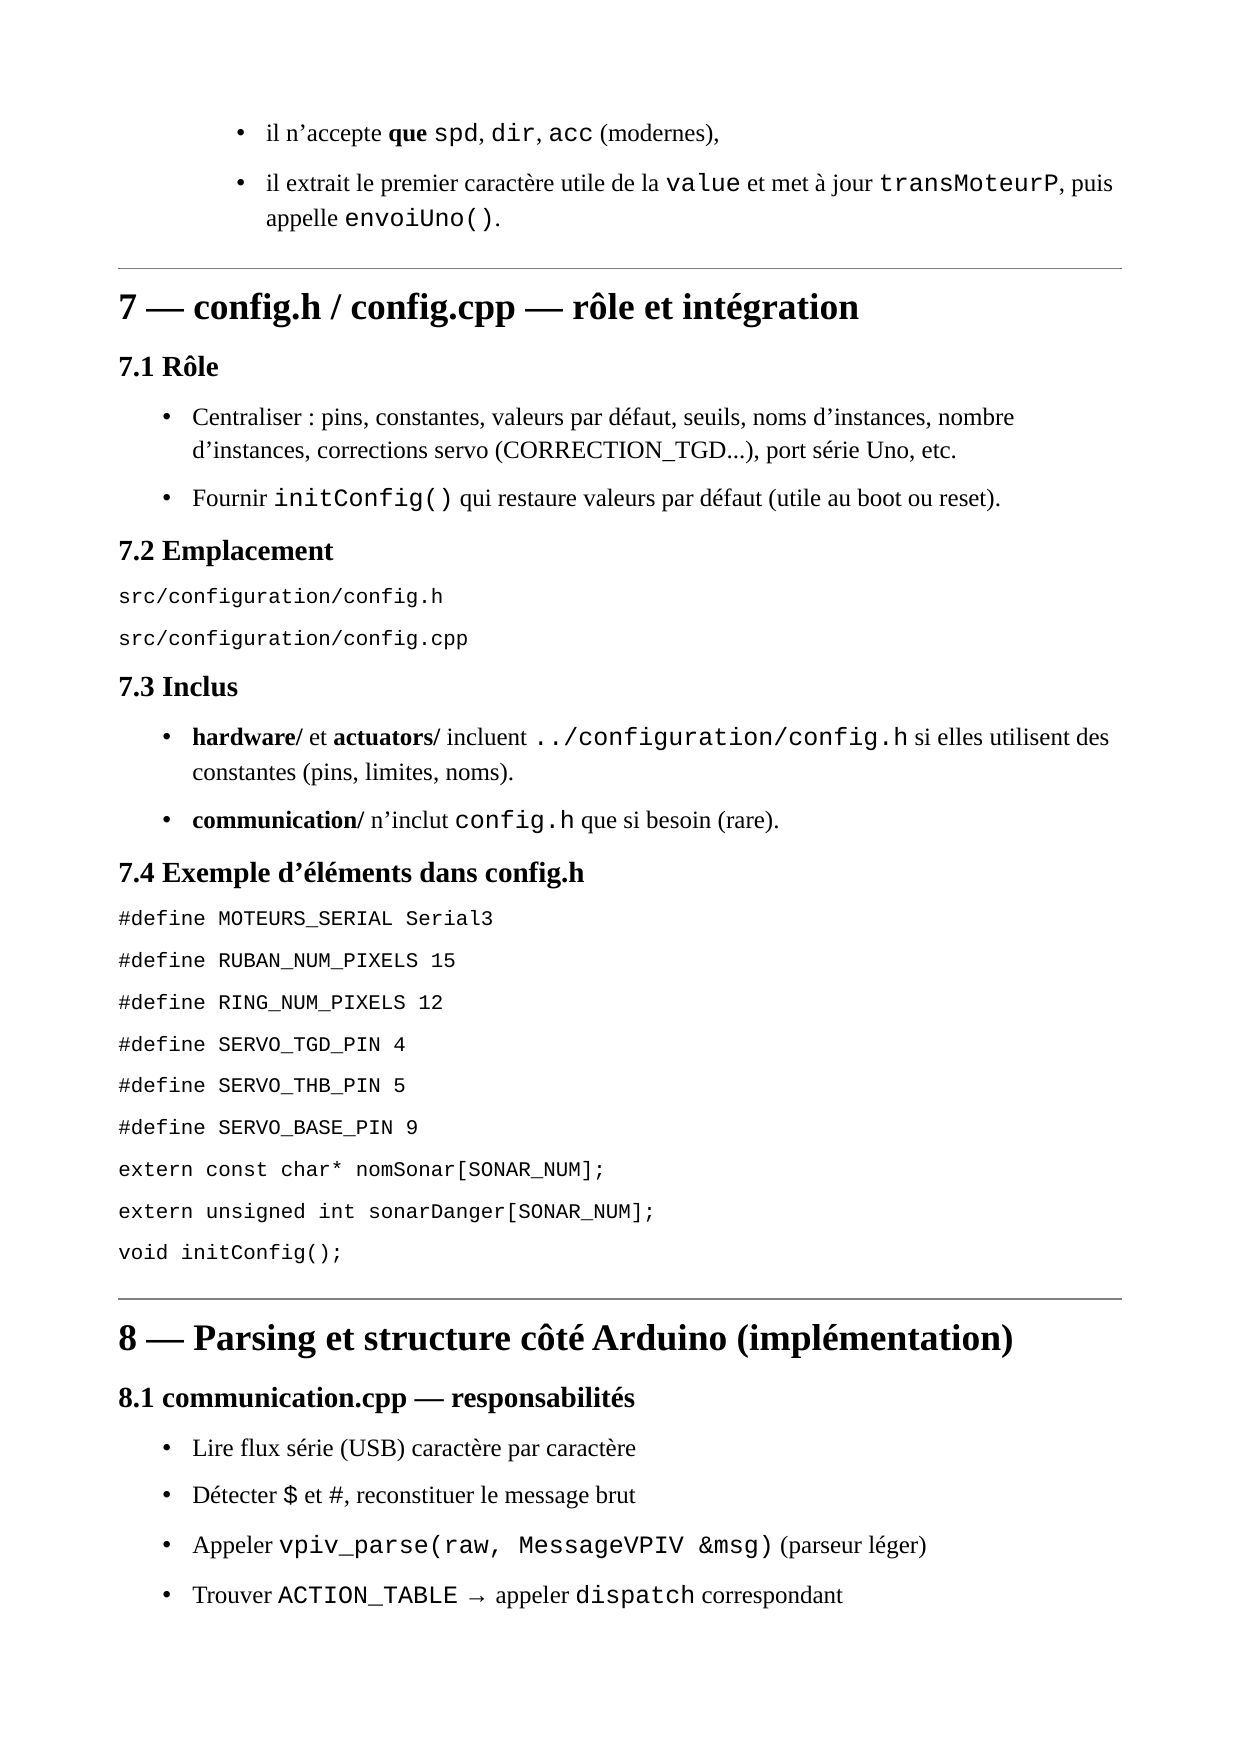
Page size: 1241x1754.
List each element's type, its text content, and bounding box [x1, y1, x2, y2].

list Trouver ACTION_TABLE → appeler dispatch correspondant [162, 1581, 1122, 1611]
list Détecter $ et #, reconstituer le message brut [162, 1481, 1122, 1511]
list communication/ n’inclut config.h que si besoin (rare). [162, 805, 1122, 836]
text #define RUBAN_NUM_PIXELS 15 [118, 950, 1122, 974]
text extern const char* nomSonar[SONAR_NUM]; [118, 1159, 1122, 1182]
subtitle 8.1 communication.cpp — responsabilités [118, 1380, 1122, 1413]
text #define RING_NUM_PIXELS 12 [118, 992, 1122, 1015]
list il extrait le premier caractère utile de la value et met à jour transMoteurP, puis appelle envoiUno(). [236, 168, 1122, 234]
text #define MOTEURS_SERIAL Serial3 [118, 908, 1122, 932]
list Centraliser : pins, constantes, valeurs par défaut, seuils, noms d’instances, nombre d’instances, corrections servo (CORRECTION_TGD...), port série Uno, etc. [162, 402, 1122, 464]
list Fournir initConfig() qui restaure valeurs par défaut (utile au boot ou reset). [162, 483, 1122, 513]
subtitle 7.4 Exemple d’éléments dans config.h [118, 855, 1122, 889]
subtitle 7.2 Emplacement [118, 533, 1122, 566]
subtitle 7.1 Rôle [118, 349, 1122, 382]
text #define SERVO_TGD_PIN 4 [118, 1033, 1122, 1057]
list hardware/ et actuators/ incluent ../configuration/config.h si elles utilisent des constantes (pins, limites, noms). [162, 722, 1122, 786]
subtitle 7.3 Inclus [118, 669, 1122, 703]
text #define SERVO_BASE_PIN 9 [118, 1117, 1122, 1141]
subtitle 7 — config.h / config.cpp — rôle et intégration [118, 285, 1122, 328]
subtitle 8 — Parsing et structure côté Arduino (implémentation) [118, 1316, 1122, 1359]
text #define SERVO_THB_PIN 5 [118, 1075, 1122, 1099]
list Lire flux série (USB) caractère par caractère [162, 1433, 1122, 1462]
text src/configuration/config.h [118, 586, 1122, 609]
text src/configuration/config.cpp [118, 627, 1122, 651]
list il n’accepte que spd, dir, acc (modernes), [236, 118, 1122, 149]
text void initConfig(); [118, 1242, 1122, 1266]
text extern unsigned int sonarDanger[SONAR_NUM]; [118, 1201, 1122, 1224]
list Appeler vpiv_parse(raw, MessageVPIV &msg) (parseur léger) [162, 1531, 1122, 1561]
